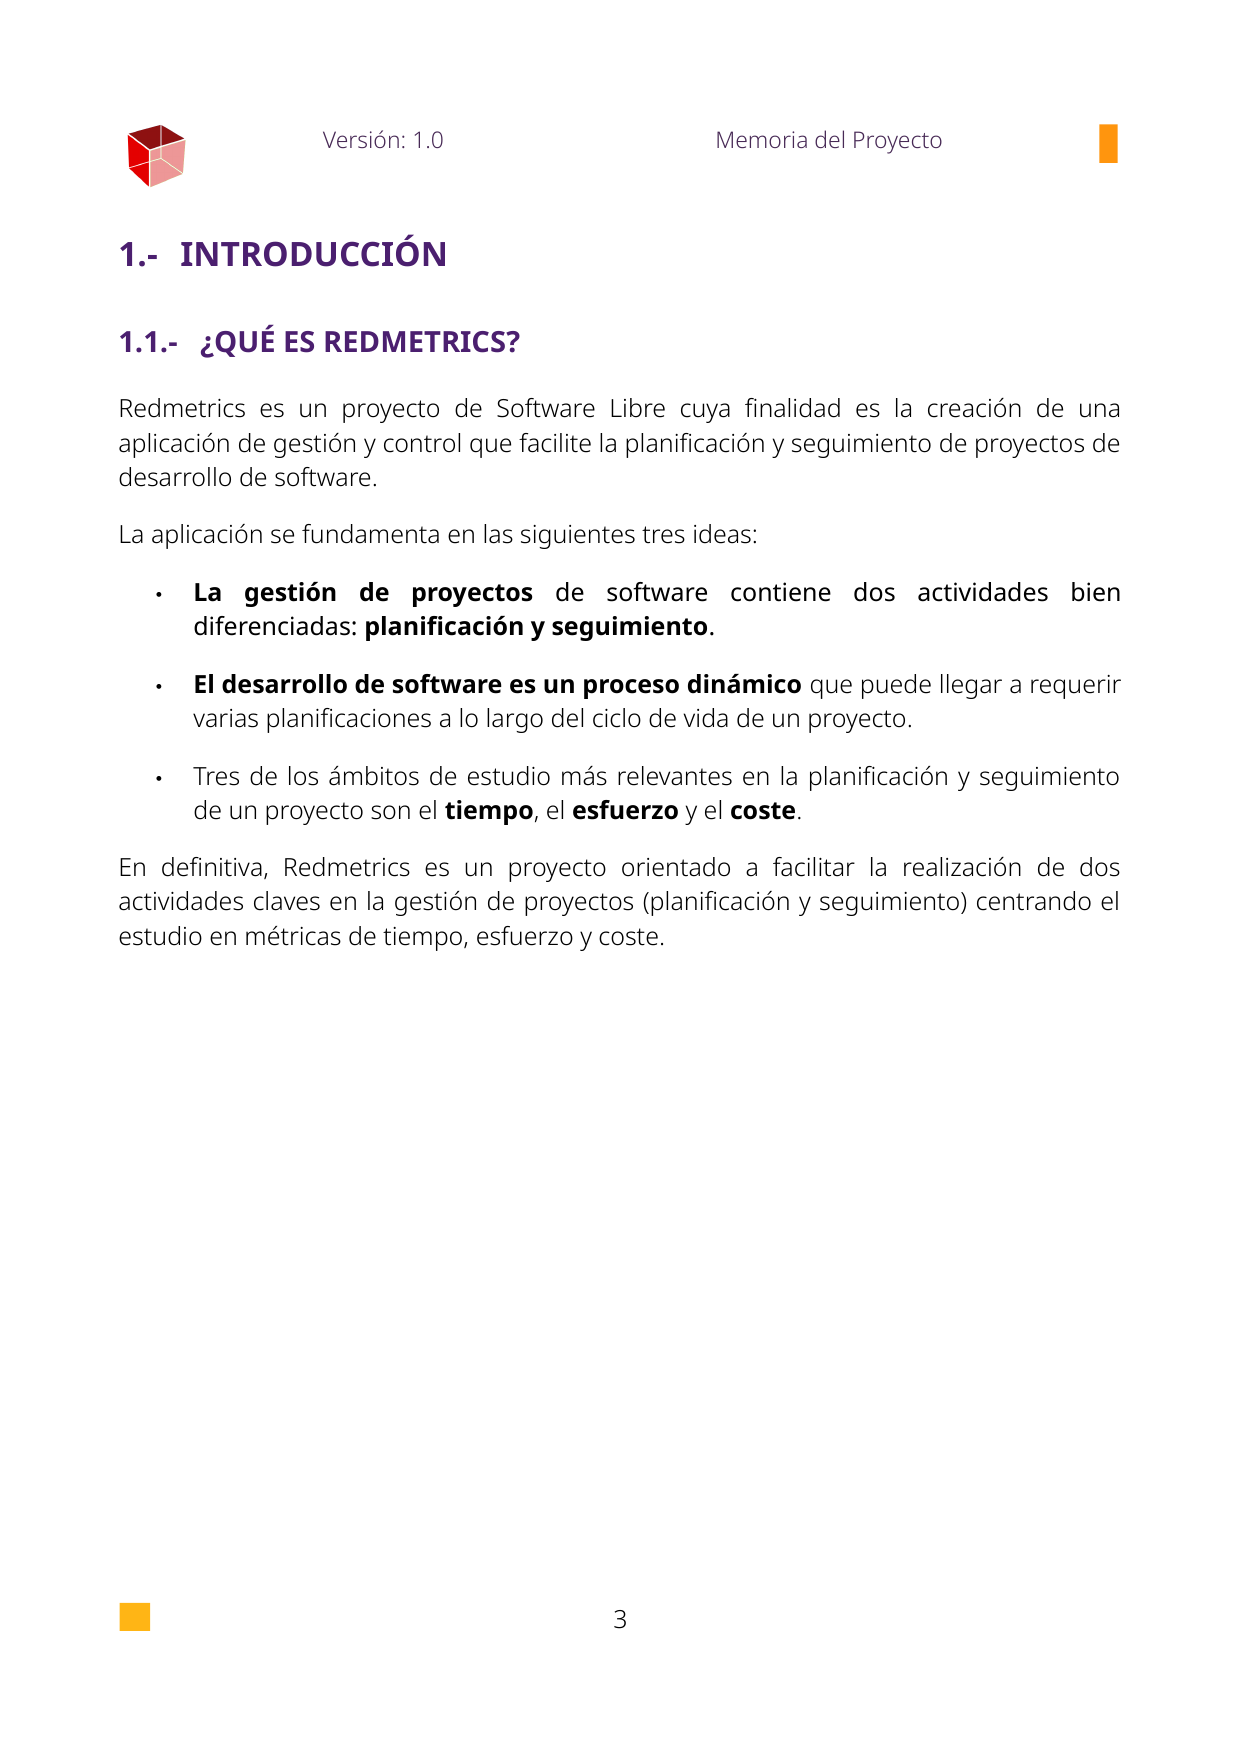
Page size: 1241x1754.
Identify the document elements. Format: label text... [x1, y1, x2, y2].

picture [123, 123, 189, 189]
list La gestión de proyectos de software contiene dos actividades bien diferenciadas: planificación y seguimiento. [156, 575, 1122, 643]
list Tres de los ámbitos de estudio más relevantes en la planificación y seguimiento de un proyecto son el tiempo, el esfuerzo y el coste. [156, 758, 1122, 826]
subtitle ¿Qué es Redmetrics? [118, 321, 1122, 361]
text Redmetrics es un proyecto de Software Libre cuya finalidad es la creación de una aplicación de gestión y control que facilite la planificación y seguimiento de proyectos de desarrollo de software. [118, 391, 1122, 493]
subtitle Introducción [118, 231, 1122, 276]
text La aplicación se fundamenta en las siguientes tres ideas: [118, 517, 1122, 551]
text En definitiva, Redmetrics es un proyecto orientado a facilitar la realización de dos actividades claves en la gestión de proyectos (planificación y seguimiento) centrando el estudio en métricas de tiempo, esfuerzo y coste. [118, 850, 1122, 952]
list El desarrollo de software es un proceso dinámico que puede llegar a requerir varias planificaciones a lo largo del ciclo de vida de un proyecto. [156, 666, 1122, 734]
